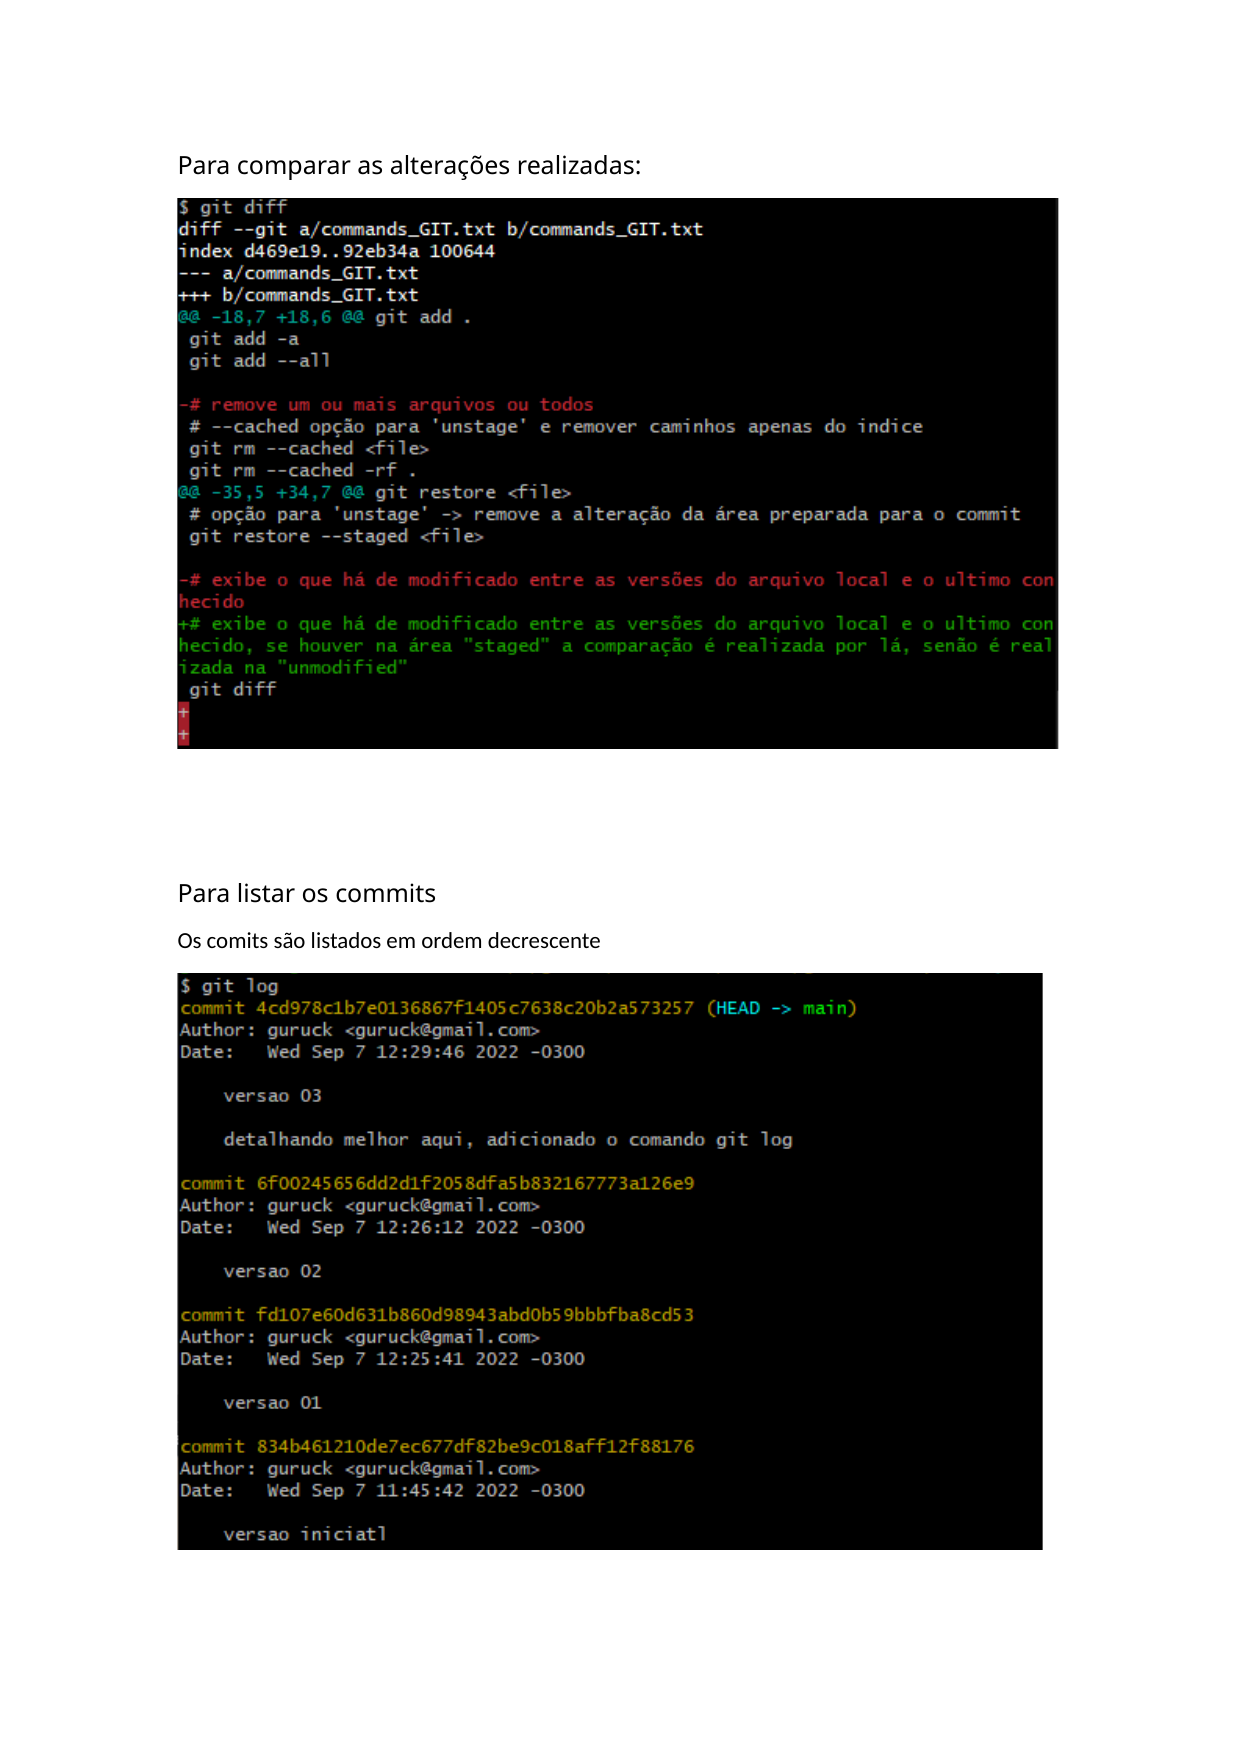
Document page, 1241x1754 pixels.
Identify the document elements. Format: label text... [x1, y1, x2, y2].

title Para comparar as alterações realizadas: [177, 148, 1063, 182]
picture [177, 973, 1043, 1550]
text Os comits são listados em ordem decrescente [177, 926, 1063, 954]
picture [177, 198, 1059, 749]
title Para listar os commits [177, 875, 1063, 909]
